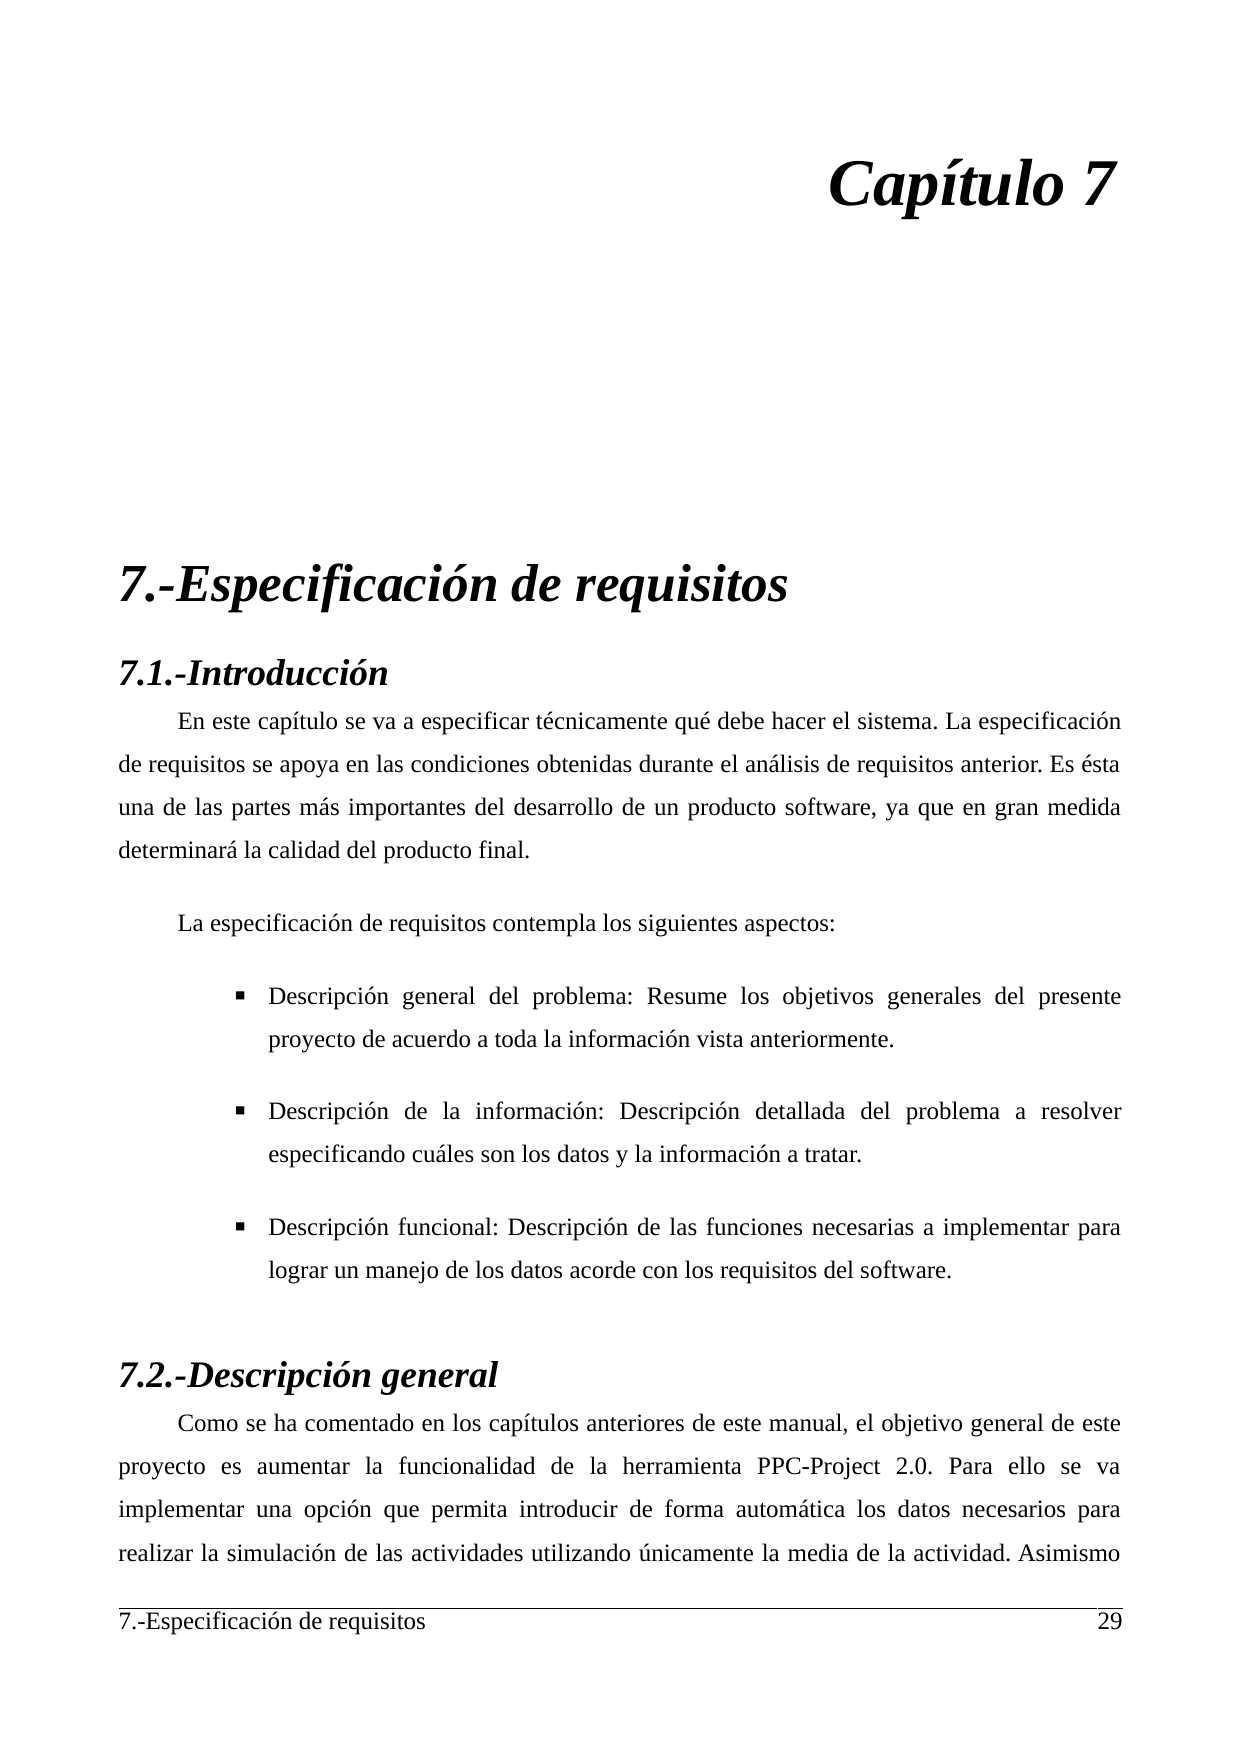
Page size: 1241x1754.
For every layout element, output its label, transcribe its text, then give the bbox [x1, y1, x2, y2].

list Descripción funcional: Descripción de las funciones necesarias a implementar para lograr un manejo de los datos acorde con los requisitos del software. [231, 1212, 1122, 1284]
subtitle 7.1.-Introducción [118, 651, 1122, 694]
text Como se ha comentado en los capítulos anteriores de este manual, el objetivo general de este proyecto es aumentar la funcionalidad de la herramienta PPC-Project 2.0. Para ello se va implementar una opción que permita introducir de forma automática los datos necesarios para realizar la simulación de las actividades utilizando únicamente la media de la actividad. Asimismo [118, 1408, 1122, 1566]
text La especificación de requisitos contempla los siguientes aspectos: [118, 908, 1122, 937]
text En este capítulo se va a especificar técnicamente qué debe hacer el sistema. La especificación de requisitos se apoya en las condiciones obtenidas durante el análisis de requisitos anterior. Es ésta una de las partes más importantes del desarrollo de un producto software, ya que en gran medida determinará la calidad del producto final. [118, 706, 1122, 864]
subtitle Capítulo 7 [118, 143, 1122, 219]
subtitle 7.2.-Descripción general [118, 1353, 1122, 1396]
list Descripción general del problema: Resume los objetivos generales del presente proyecto de acuerdo a toda la información vista anteriormente. [231, 981, 1122, 1053]
list Descripción de la información: Descripción detallada del problema a resolver especificando cuáles son los datos y la información a tratar. [231, 1096, 1122, 1168]
subtitle 7.-Especificación de requisitos [118, 552, 1122, 613]
